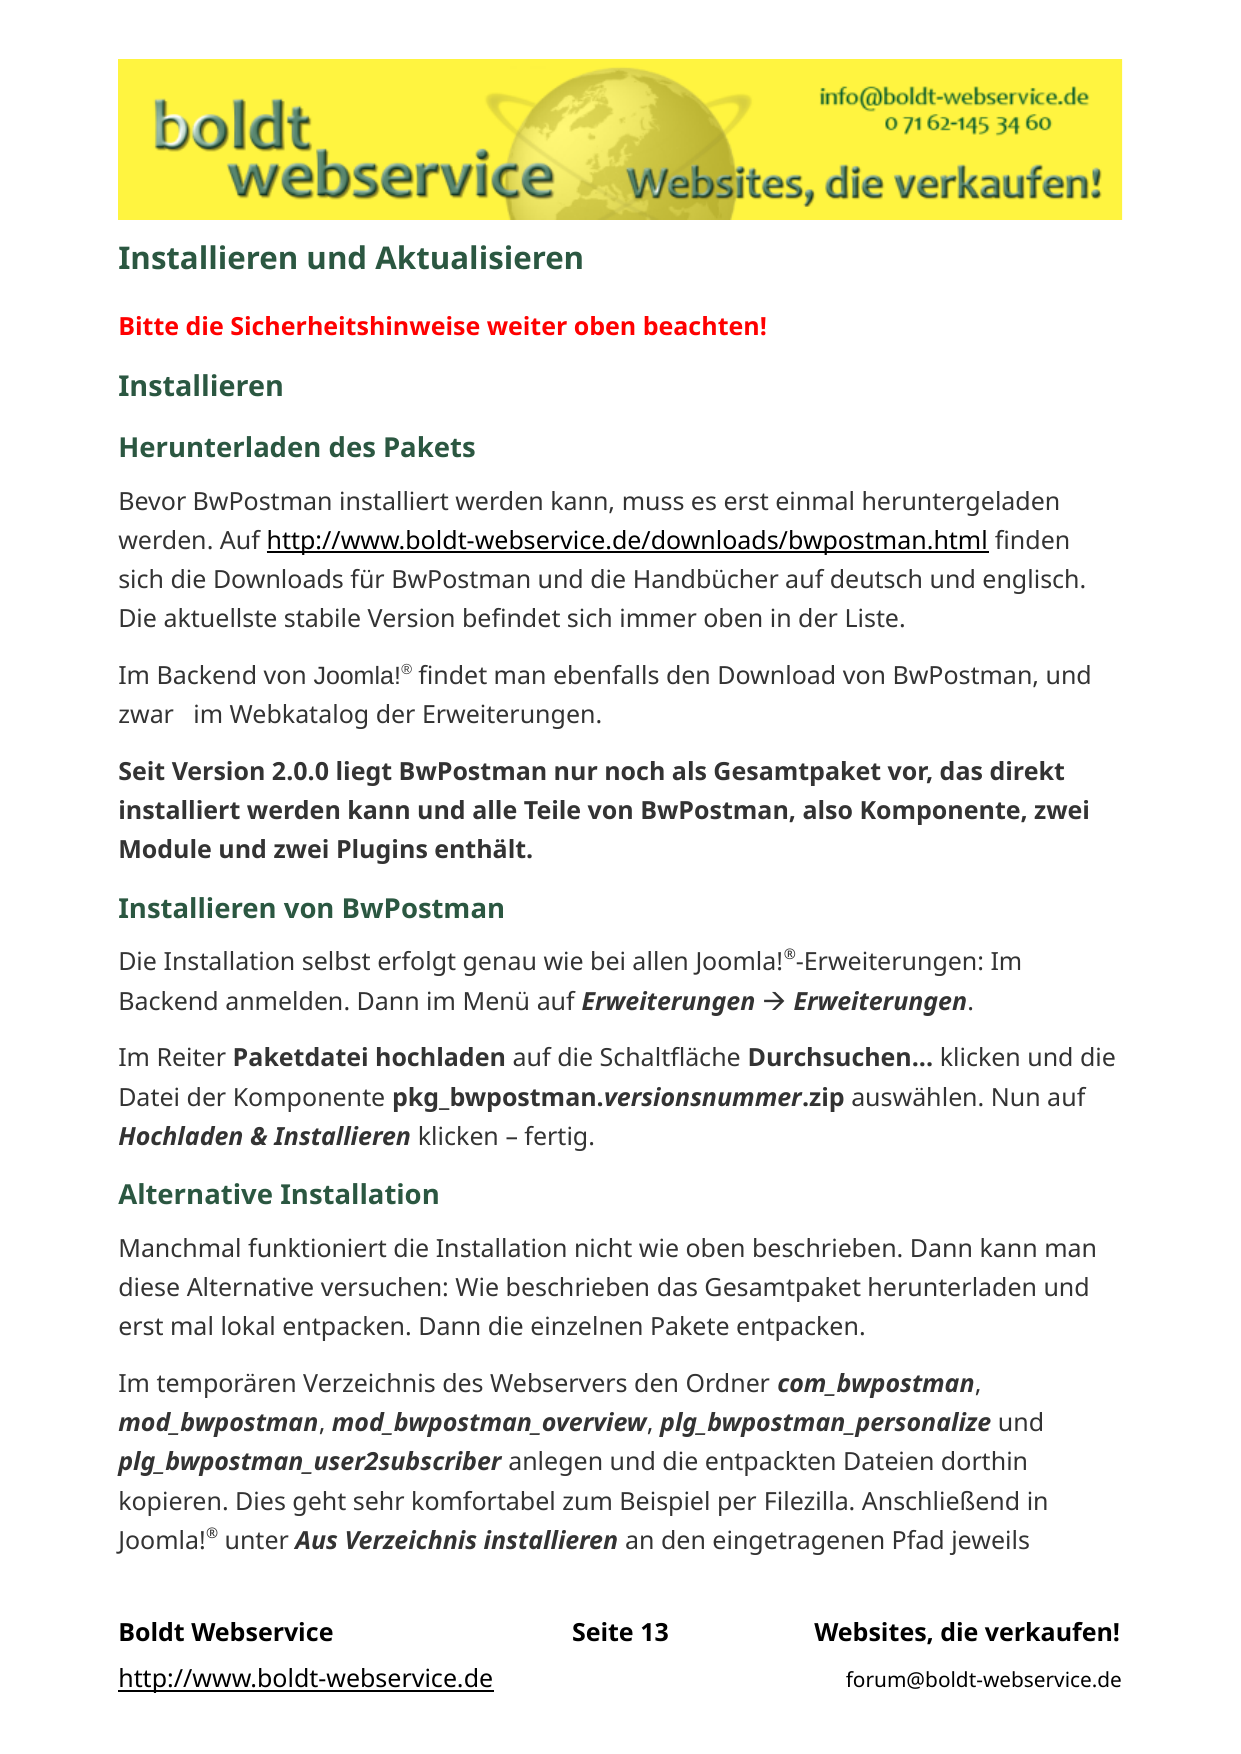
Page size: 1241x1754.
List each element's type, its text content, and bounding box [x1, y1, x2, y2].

text Seit Version 2.0.0 liegt BwPostman nur noch als Gesamtpaket vor, das direkt installiert werden kann und alle Teile von BwPostman, also Komponente, zwei Module und zwei Plugins enthält. [118, 754, 1122, 866]
text Im Reiter Paketdatei hochladen auf die Schaltfläche Durchsuchen... klicken und die Datei der Komponente pkg_bwpostman.versionsnummer.zip auswählen. Nun auf Hochladen & Installieren klicken – fertig. [118, 1040, 1122, 1152]
subtitle Installieren und Aktualisieren [118, 236, 1122, 279]
text Bevor BwPostman installiert werden kann, muss es erst einmal heruntergeladen werden. Auf http://www.boldt-webservice.de/downloads/bwpostman.html finden sich die Downloads für BwPostman und die Handbücher auf deutsch und englisch. Die aktuellste stabile Version befindet sich immer oben in der Liste. [118, 483, 1122, 635]
text Manchmal funktioniert die Installation nicht wie oben beschrieben. Dann kann man diese Alternative versuchen: Wie beschrieben das Gesamtpaket herunterladen und erst mal lokal entpacken. Dann die einzelnen Pakete entpacken. [118, 1231, 1122, 1343]
text Bitte die Sicherheitshinweise weiter oben beachten! [118, 308, 1122, 342]
picture [118, 59, 1123, 220]
subtitle Installieren von BwPostman [118, 889, 1122, 926]
text Die Installation selbst erfolgt genau wie bei allen Joomla!®-Erweiterungen: Im Backend anmelden. Dann im Menü auf Erweiterungen  Erweiterungen. [118, 944, 1122, 1017]
subtitle Herunterladen des Pakets [118, 428, 1122, 466]
subtitle Installieren [118, 365, 1122, 404]
text Im temporären Verzeichnis des Webservers den Ordner com_bwpostman, mod_bwpostman, mod_bwpostman_overview, plg_bwpostman_personalize und plg_bwpostman_user2subscriber anlegen und die entpackten Dateien dorthin kopieren. Dies geht sehr komfortabel zum Beispiel per Filezilla. Anschließend in Joomla!® unter Aus Verzeichnis installieren an den eingetragenen Pfad jeweils [118, 1366, 1122, 1556]
text Im Backend von Joomla!® findet man ebenfalls den Download von BwPostman, und zwar im Webkatalog der Erweiterungen. [118, 658, 1122, 731]
